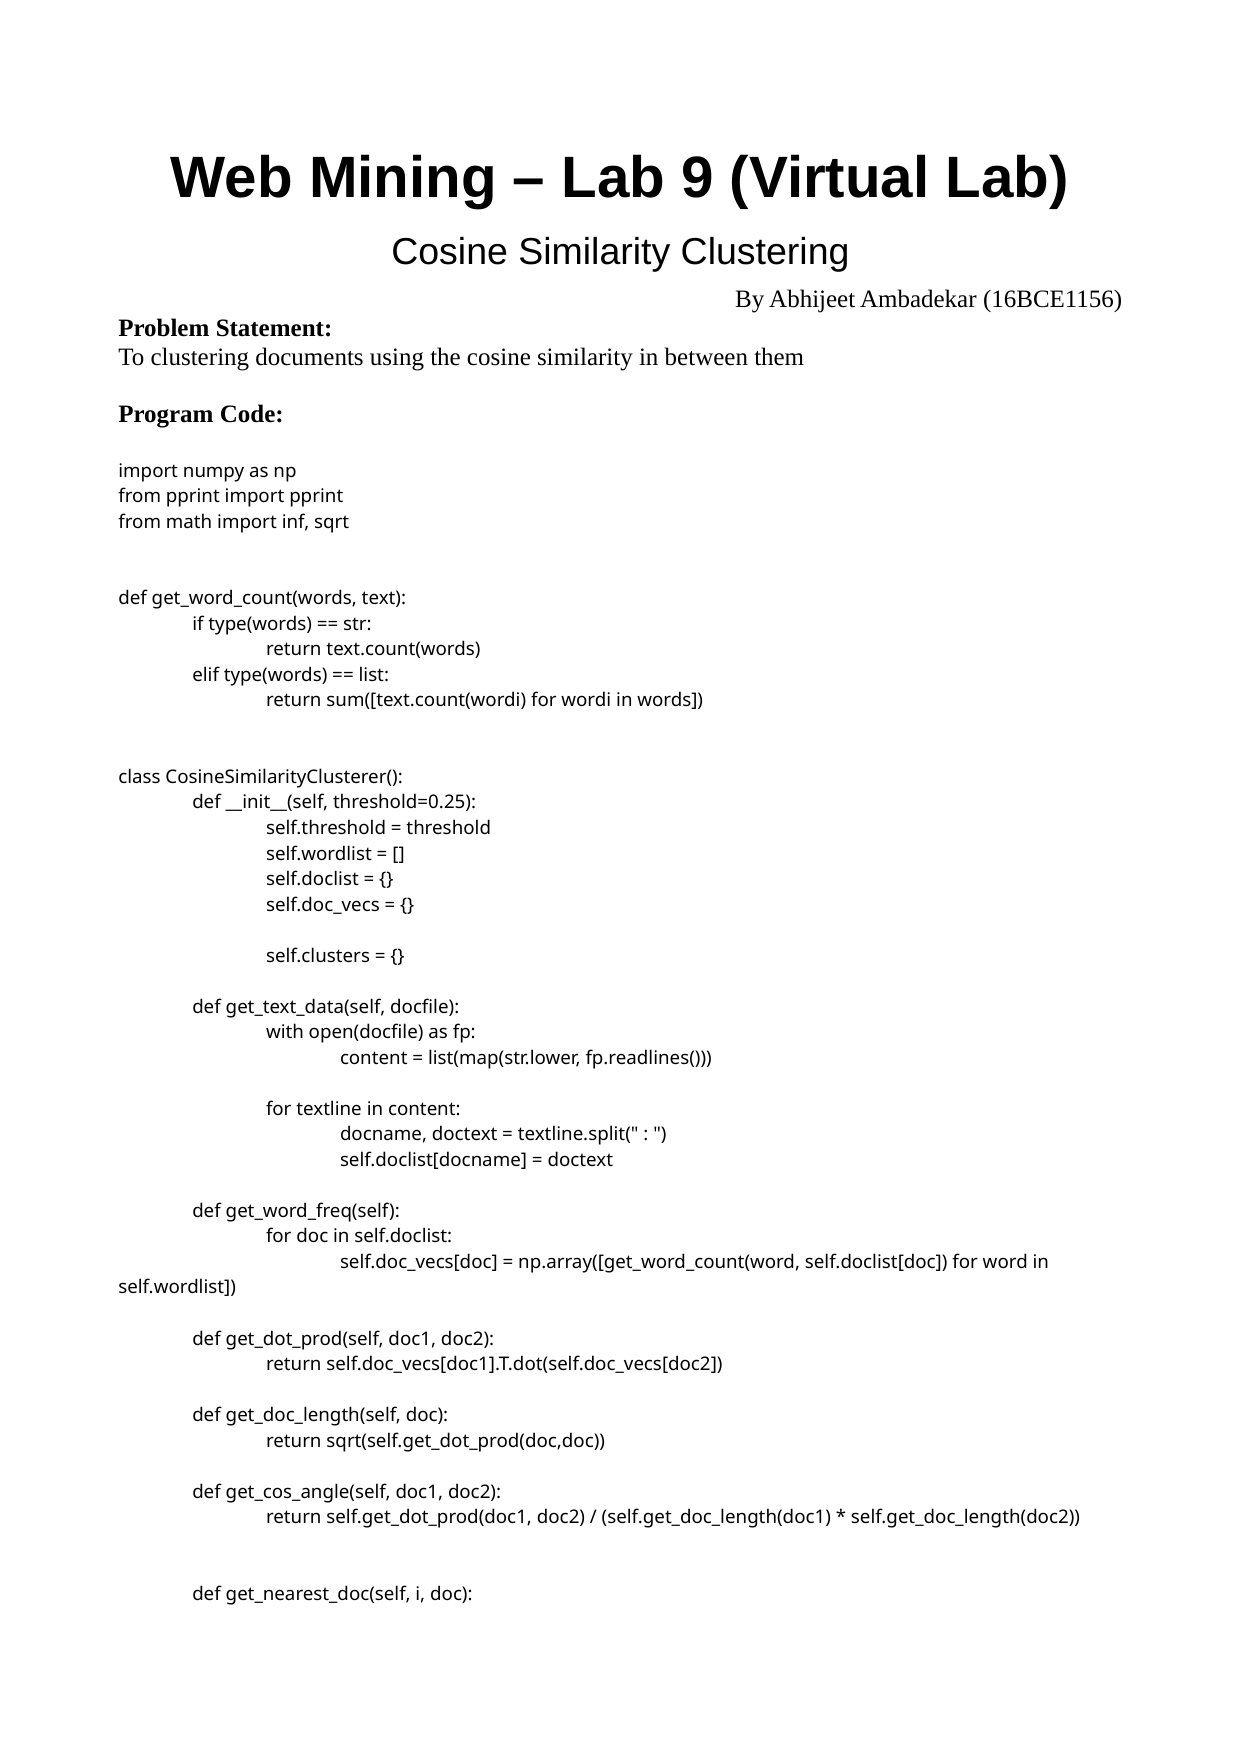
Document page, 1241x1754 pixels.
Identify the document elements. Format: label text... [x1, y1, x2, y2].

text return text.count(words) [118, 636, 1122, 661]
text self.clusters = {} [118, 942, 1122, 967]
text content = list(map(str.lower, fp.readlines())) [118, 1044, 1122, 1069]
text def get_doc_length(self, doc): [118, 1401, 1122, 1427]
text def get_nearest_doc(self, i, doc): [118, 1580, 1122, 1606]
text self.doclist[docname] = doctext [118, 1146, 1122, 1172]
text By Abhijeet Ambadekar (16BCE1156) [118, 284, 1122, 313]
text Problem Statement: [118, 313, 1122, 342]
text from pprint import pprint [118, 483, 1122, 508]
text class CosineSimilarityClusterer(): [118, 763, 1122, 789]
text return sum([text.count(wordi) for wordi in words]) [118, 687, 1122, 712]
text def get_text_data(self, docfile): [118, 993, 1122, 1018]
text return sqrt(self.get_dot_prod(doc,doc)) [118, 1427, 1122, 1452]
text self.wordlist = [] [118, 840, 1122, 865]
text return self.get_dot_prod(doc1, doc2) / (self.get_doc_length(doc1) * self.get_doc_length(doc2)) [118, 1503, 1122, 1529]
text docname, doctext = textline.split(" : ") [118, 1121, 1122, 1146]
text if type(words) == str: [118, 610, 1122, 636]
text def get_word_count(words, text): [118, 585, 1122, 610]
text for doc in self.doclist: [118, 1223, 1122, 1248]
text from math import inf, sqrt [118, 508, 1122, 534]
text Program Code: [118, 399, 1122, 428]
text self.doc_vecs[doc] = np.array([get_word_count(word, self.doclist[doc]) for word in self.wordlist]) [118, 1248, 1122, 1299]
text for textline in content: [118, 1095, 1122, 1121]
text self.threshold = threshold [118, 814, 1122, 840]
text def __init__(self, threshold=0.25): [118, 789, 1122, 814]
text return self.doc_vecs[doc1].T.dot(self.doc_vecs[doc2]) [118, 1350, 1122, 1376]
text def get_cos_angle(self, doc1, doc2): [118, 1478, 1122, 1503]
text def get_dot_prod(self, doc1, doc2): [118, 1325, 1122, 1350]
subtitle Cosine Similarity Clustering [118, 229, 1122, 272]
text def get_word_freq(self): [118, 1197, 1122, 1223]
title Web Mining – Lab 9 (Virtual Lab) [118, 143, 1122, 210]
text elif type(words) == list: [118, 661, 1122, 687]
text with open(docfile) as fp: [118, 1018, 1122, 1044]
text self.doclist = {} [118, 865, 1122, 891]
text import numpy as np [118, 457, 1122, 483]
text self.doc_vecs = {} [118, 891, 1122, 916]
text To clustering documents using the cosine similarity in between them [118, 342, 1122, 371]
